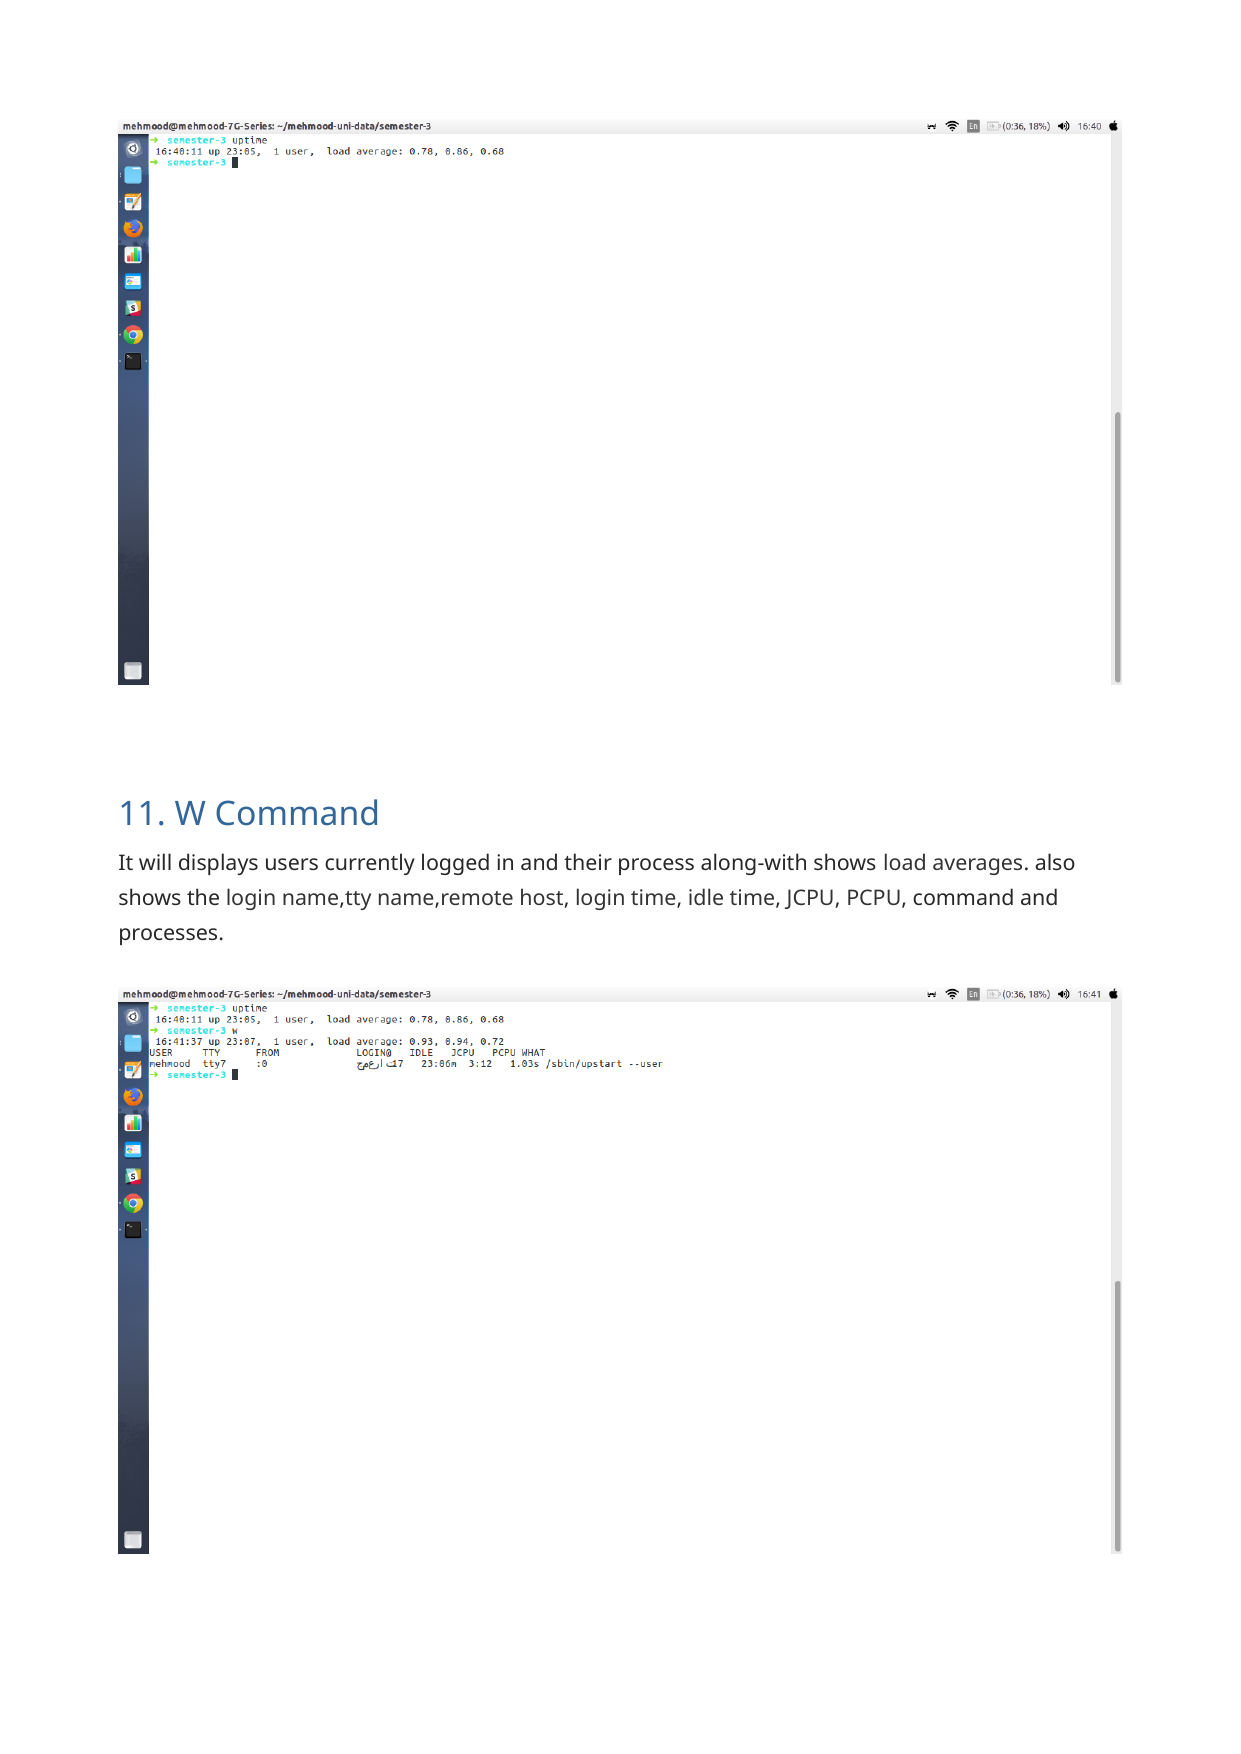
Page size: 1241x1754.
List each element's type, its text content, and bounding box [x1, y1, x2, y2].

text It will displays users currently logged in and their process along-with shows load averages. also shows the login name,tty name,remote host, login time, idle time, JCPU, PCPU, command and processes. [118, 847, 1122, 947]
subtitle 11. W Command [118, 789, 1122, 835]
picture [118, 118, 1123, 685]
picture [118, 987, 1123, 1554]
